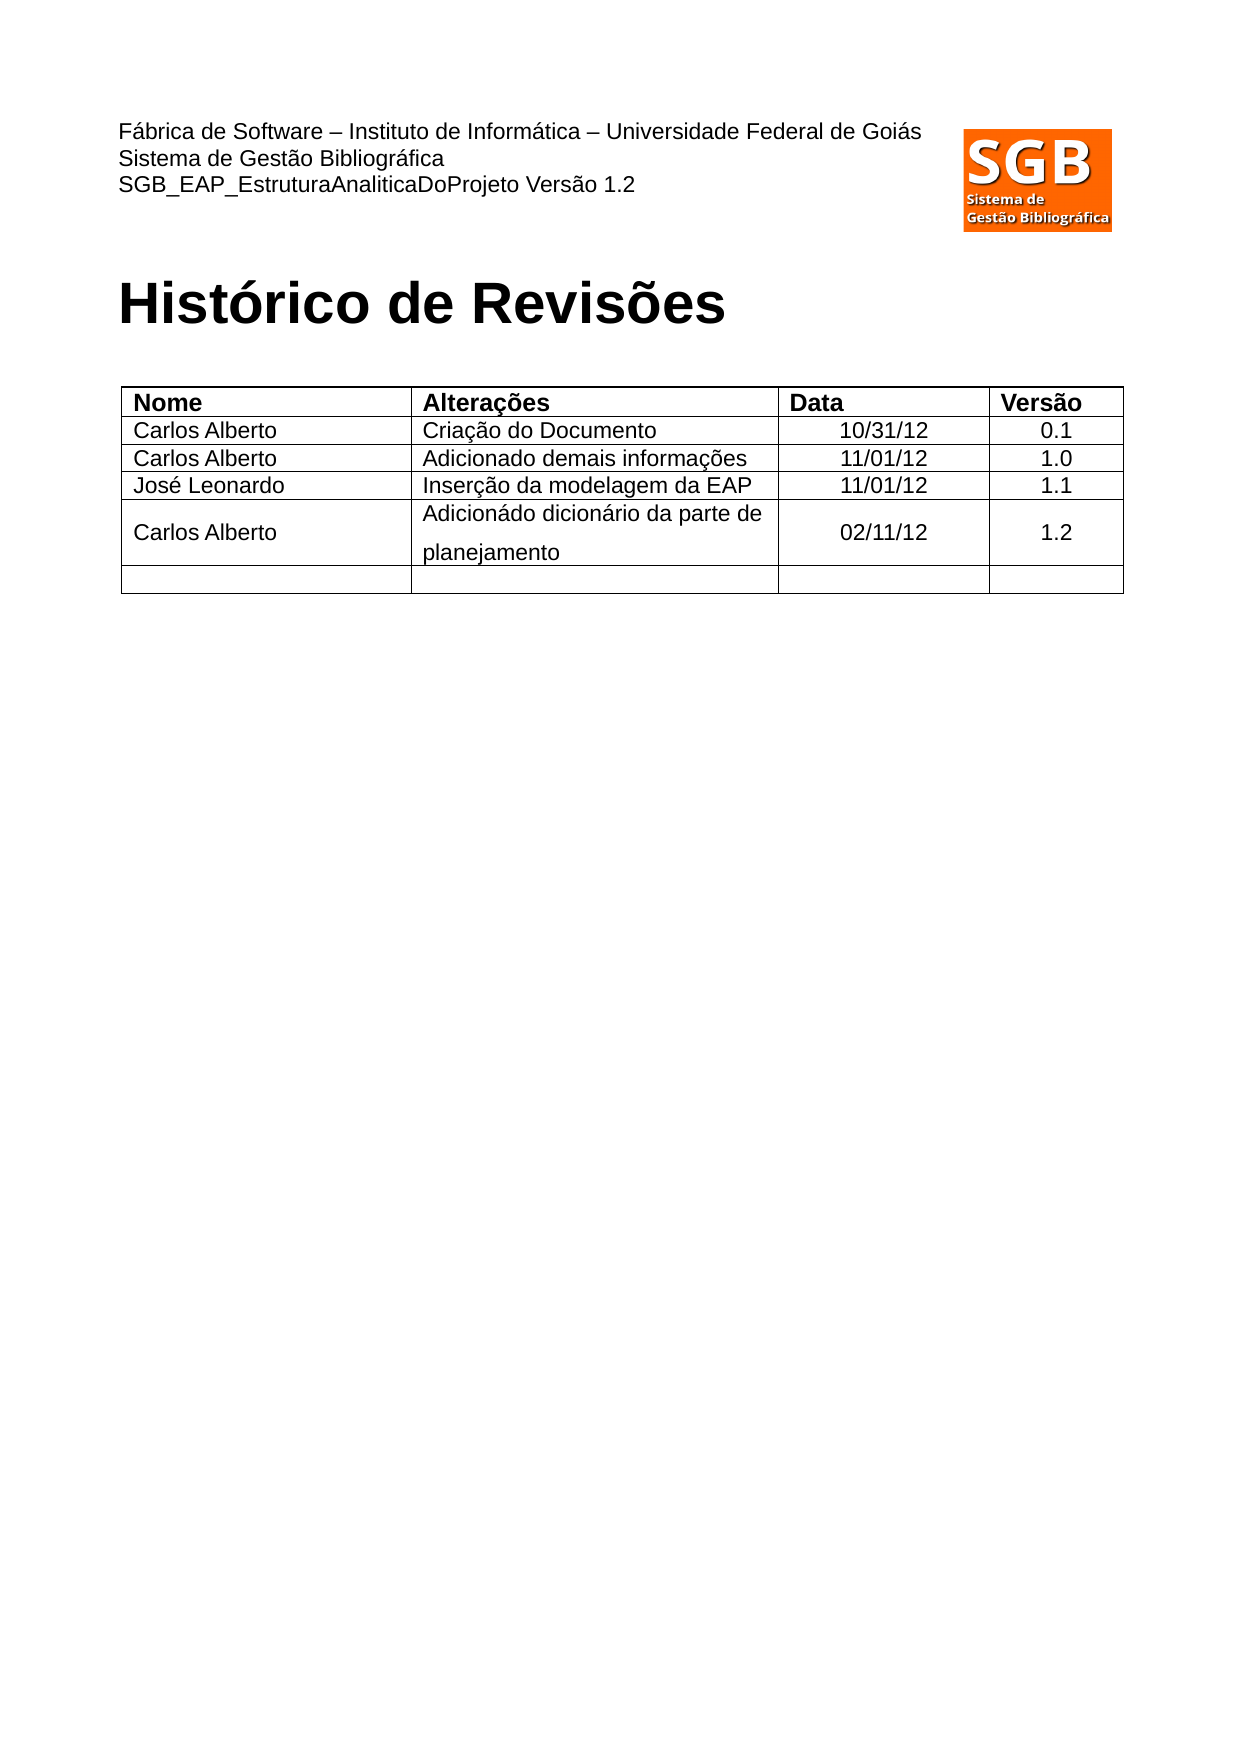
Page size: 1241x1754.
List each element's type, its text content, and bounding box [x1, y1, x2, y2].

table_cell 02/11/12 [779, 500, 989, 565]
table_cell Carlos Alberto [122, 417, 411, 444]
table_cell 1.2 [990, 500, 1123, 565]
table_cell Carlos Alberto [122, 445, 411, 471]
table_cell 0.1 [990, 417, 1123, 444]
table_cell 1.0 [990, 445, 1123, 471]
table_cell Adicionado demais informações [412, 445, 778, 471]
table_cell José Leonardo [122, 472, 411, 498]
table_header Nome [122, 388, 411, 416]
table_cell 01/11/12 [779, 445, 989, 471]
table_cell Adicionádo dicionário da parte de planejamento [412, 500, 778, 565]
table_cell 31/10/12 [779, 417, 989, 444]
table_cell [990, 566, 1123, 593]
picture [963, 129, 1112, 232]
table_header Data [779, 388, 989, 416]
table_header Alterações [412, 388, 778, 416]
table_header Versão [990, 388, 1123, 416]
table_cell [412, 566, 778, 593]
table_cell 01/11/12 [779, 472, 989, 498]
table_cell [122, 566, 411, 593]
table_cell Inserção da modelagem da EAP [412, 472, 778, 498]
table_cell [779, 566, 989, 593]
text Histórico de Revisões [118, 269, 1122, 336]
table_cell Criação do Documento [412, 417, 778, 444]
table_cell 1.1 [990, 472, 1123, 498]
table_cell Carlos Alberto [122, 500, 411, 565]
